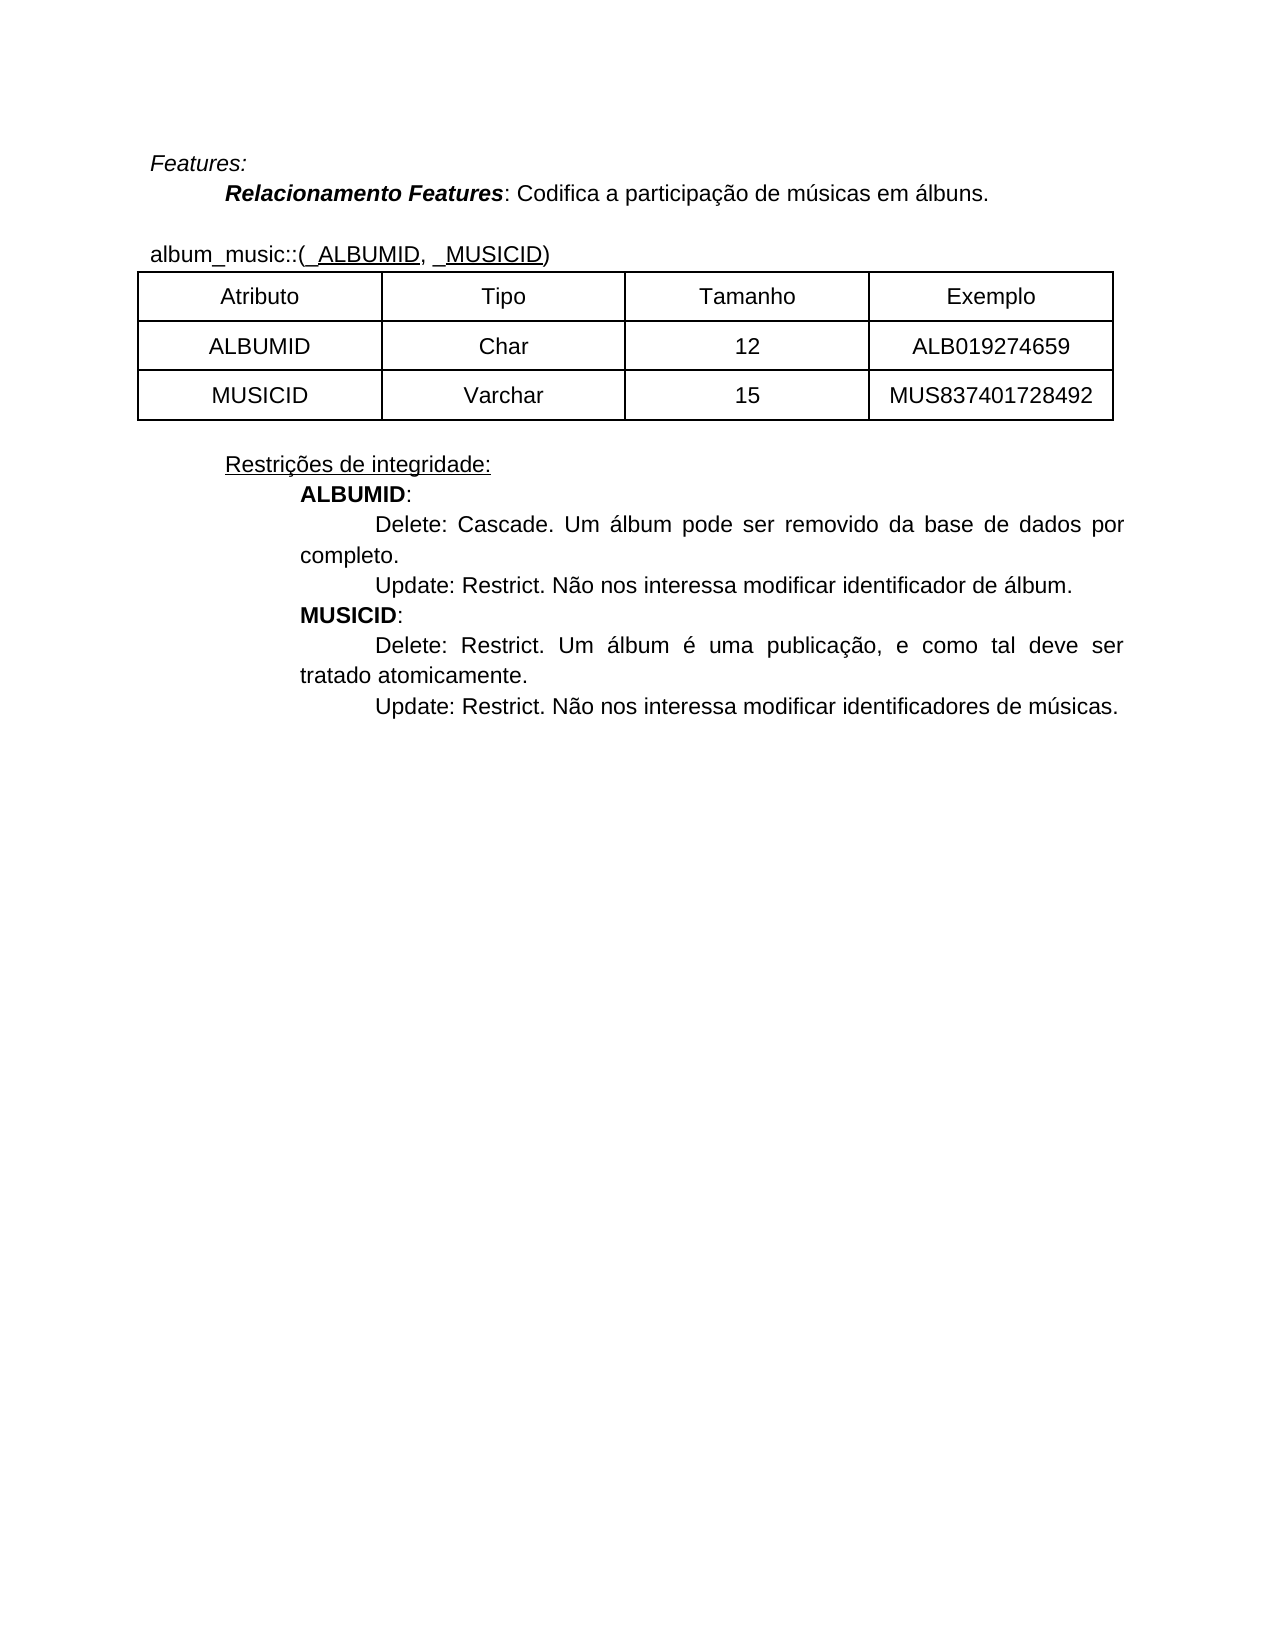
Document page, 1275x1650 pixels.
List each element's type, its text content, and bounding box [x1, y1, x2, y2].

text Delete: Cascade. Um álbum pode ser removido da base de dados por completo. [300, 511, 1125, 568]
text Restrições de integridade: [150, 451, 1125, 477]
text ALBUMID: [150, 481, 1125, 507]
table_cell MUS837401728492 [870, 371, 1112, 419]
table_cell 15 [626, 371, 868, 419]
table_cell Char [383, 322, 624, 369]
table_cell Varchar [383, 371, 624, 419]
text Update: Restrict. Não nos interessa modificar identificadores de músicas. [150, 693, 1125, 719]
text album_music::(_ALBUMID, _MUSICID) [150, 241, 1125, 267]
table_cell MUSICID [139, 371, 381, 419]
table_cell ALB019274659 [870, 322, 1112, 369]
table_cell ALBUMID [139, 322, 381, 369]
table_header Atributo [139, 273, 381, 320]
text MUSICID: [150, 602, 1125, 628]
text Delete: Restrict. Um álbum é uma publicação, e como tal deve ser tratado atomicamente. [300, 632, 1125, 689]
text Relacionamento Features: Codifica a participação de músicas em álbuns. [150, 180, 1125, 207]
table_header Tipo [383, 273, 624, 320]
table_header Exemplo [870, 273, 1112, 320]
text Update: Restrict. Não nos interessa modificar identificador de álbum. [150, 572, 1125, 598]
table_cell 12 [626, 322, 868, 369]
text Features: [150, 150, 1125, 176]
table_header Tamanho [626, 273, 868, 320]
